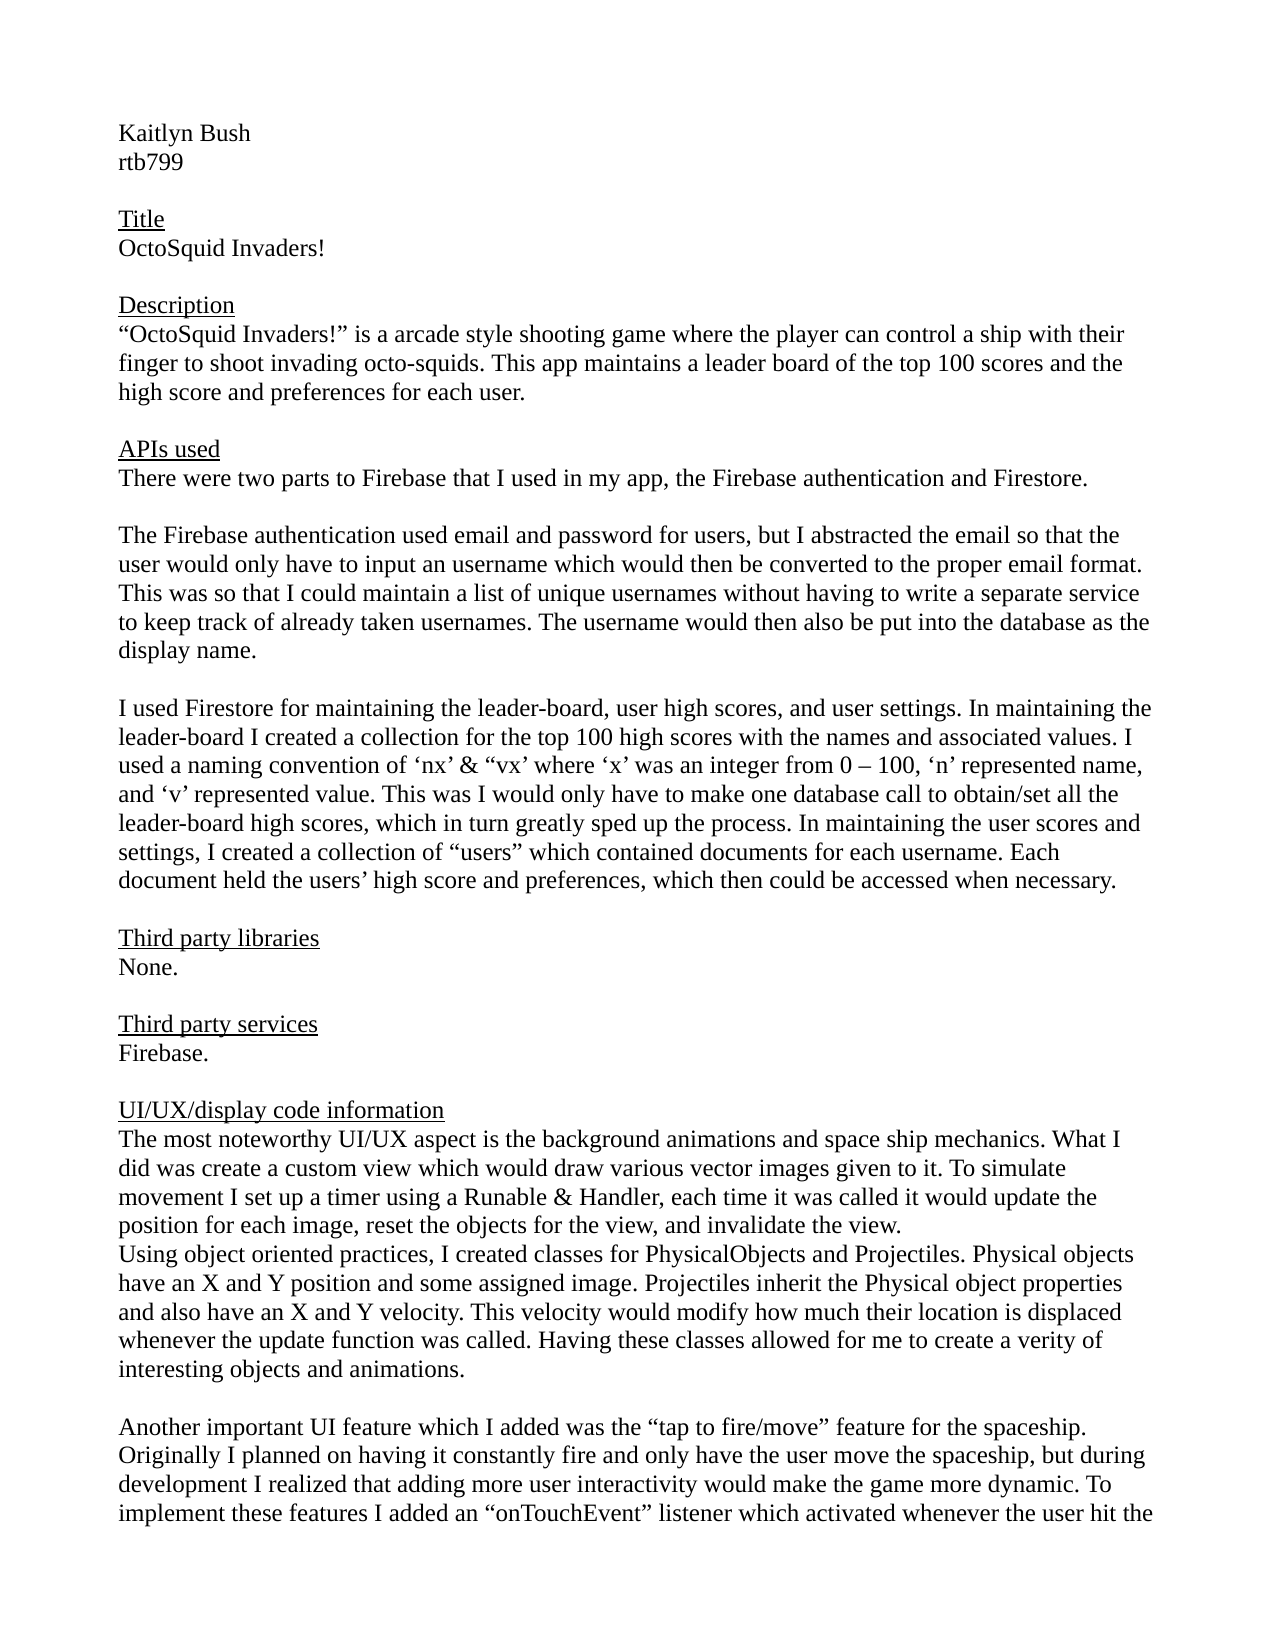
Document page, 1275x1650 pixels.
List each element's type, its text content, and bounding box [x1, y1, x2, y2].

text The Firebase authentication used email and password for users, but I abstracted the email so that the user would only have to input an username which would then be converted to the proper email format. This was so that I could maintain a list of unique usernames without having to write a separate service to keep track of already taken usernames. The username would then also be put into the database as the display name. [118, 521, 1157, 664]
text Description [118, 291, 1157, 319]
text Title [118, 204, 1157, 233]
text The most noteworthy UI/UX aspect is the background animations and space ship mechanics. What I did was create a custom view which would draw various vector images given to it. To simulate movement I set up a timer using a Runable & Handler, each time it was called it would update the position for each image, reset the objects for the view, and invalidate the view. [118, 1124, 1157, 1239]
text OctoSquid Invaders! [118, 233, 1157, 262]
text Using object oriented practices, I created classes for PhysicalObjects and Projectiles. Physical objects have an X and Y position and some assigned image. Projectiles inherit the Physical object properties and also have an X and Y velocity. This velocity would modify how much their location is displaced whenever the update function was called. Having these classes allowed for me to create a verity of interesting objects and animations. [118, 1239, 1157, 1383]
text Another important UI feature which I added was the “tap to fire/move” feature for the spaceship. Originally I planned on having it constantly fire and only have the user move the spaceship, but during development I realized that adding more user interactivity would make the game more dynamic. To implement these features I added an “onTouchEvent” listener which activated whenever the user hit the [118, 1412, 1157, 1527]
text Third party libraries [118, 923, 1157, 952]
text Third party services [118, 1009, 1157, 1038]
text rtb799 [118, 147, 1157, 176]
text Kaitlyn Bush [118, 118, 1157, 147]
text I used Firestore for maintaining the leader-board, user high scores, and user settings. In maintaining the leader-board I created a collection for the top 100 high scores with the names and associated values. I used a naming convention of ‘nx’ & “vx’ where ‘x’ was an integer from 0 – 100, ‘n’ represented name, and ‘v’ represented value. This was I would only have to make one database call to obtain/set all the leader-board high scores, which in turn greatly sped up the process. In maintaining the user scores and settings, I created a collection of “users” which contained documents for each username. Each document held the users’ high score and preferences, which then could be accessed when necessary. [118, 693, 1157, 894]
text APIs used [118, 434, 1157, 463]
text UI/UX/display code information [118, 1096, 1157, 1124]
text “OctoSquid Invaders!” is a arcade style shooting game where the player can control a ship with their finger to shoot invading octo-squids. This app maintains a leader board of the top 100 scores and the high score and preferences for each user. [118, 319, 1157, 406]
text None. [118, 952, 1157, 981]
text There were two parts to Firebase that I used in my app, the Firebase authentication and Firestore. [118, 463, 1157, 492]
text Firebase. [118, 1038, 1157, 1067]
